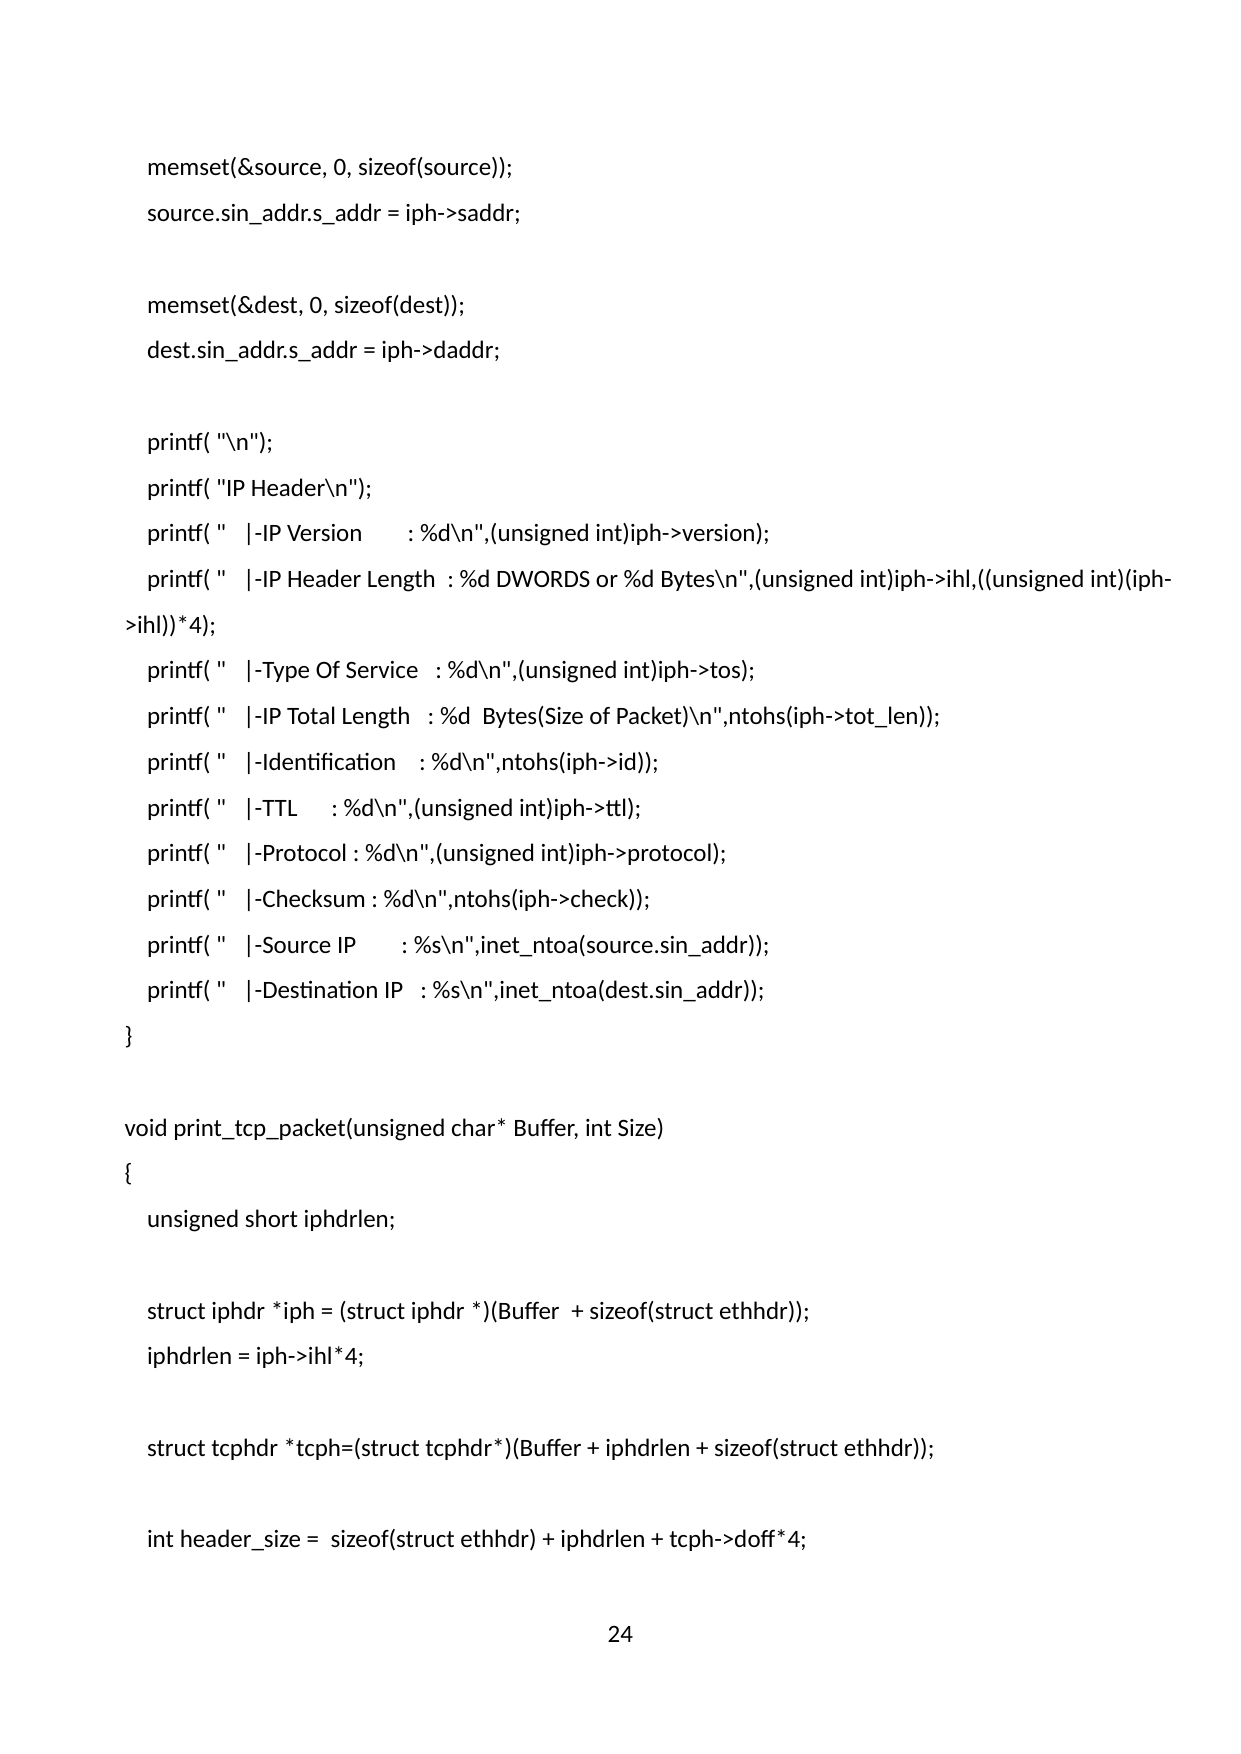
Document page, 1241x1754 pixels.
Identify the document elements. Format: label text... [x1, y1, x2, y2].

table_cell Anexe #include<netinet/in.h> #include<errno.h> #include<netdb.h> #include<stdio.h> //For standard things #include<stdlib.h> //malloc #include<string.h> //strlen #include<netinet/ip_icmp.h> //Provides declarations for icmp header #include<netinet/udp.h> //Provides declarations for udp header #include<netinet/tcp.h> //Provides declarations for tcp header #include<netinet/ip.h> //Provides declarations for ip header #include<netinet/if_ether.h> //For ETH_P_ALL #include<net/ethernet.h> //For ether_header #include<sys/socket.h> #include<arpa/inet.h> #include<sys/ioctl.h> #include<sys/time.h> #include<sys/types.h> #include<unistd.h> void ProcessPacket(unsigned char* , int); void print_ip_header(unsigned char* , int); void print_tcp_packet(unsigned char * , int ); void print_udp_packet(unsigned char * , int ); void print_icmp_packet(unsigned char* , int ); void PrintData (unsigned char* , int); struct sockaddr_in source,dest; int tcp=0,udp=0,icmp=0,others=0,igmp=0,total=0,i,j; int main() { int saddr_size , data_size; struct sockaddr saddr; unsigned char *buffer = (unsigned char *) malloc(65536); //Its Big! printf("Starting...\n"); int sock_raw = socket( AF_PACKET , SOCK_RAW , htons(ETH_P_ALL)) ; //TBD: setsockopt(sock_raw , SOL_SOCKET , SO_BINDTODEVICE , "eth0" , strlen("eth0")+ 1 ); if(sock_raw < 0) { //Print the error with proper message perror("Socket Error"); return 1; } while(1) { saddr_size = sizeof saddr; //Receive a packet data_size = recvfrom(sock_raw , buffer , 65536 , 0 , &saddr , (socklen_t*)&saddr_size); if(data_size <0 ) { printf("Recvfrom error , failed to get packets\n"); return 1; } //Now process the packet ProcessPacket(buffer , data_size); } close(sock_raw); printf("Finished"); return 0; } void ProcessPacket(unsigned char* buffer, int size) { //Get the IP Header part of this packet , excluding the ethernet header struct iphdr *iph = (struct iphdr*)(buffer + sizeof(struct ethhdr)); struct tcphdr *tcph=(struct tcphdr*)(buffer + iph->ihl*4 + sizeof(struct ethhdr)); ++total; if(((unsigned int)(iph->protocol)) == 6) // if it's tcp and port is the one specific to modbus { ++tcp; print_tcp_packet(buffer, size); } printf("TCP : %d", tcp); } void print_ethernet_header(unsigned char* Buffer, int Size) { struct ethhdr *eth = (struct ethhdr *)Buffer; printf( "\n"); printf( "Ethernet Header\n"); printf( " |-Destination Address : %.2X-%.2X-%.2X-%.2X-%.2X-%.2X \n", eth->h_dest[0] , eth->h_dest[1] , eth->h_dest[2] , eth->h_dest[3] , eth->h_dest[4] , eth->h_dest[5] ); printf( " |-Source Address : %.2X-%.2X-%.2X-%.2X-%.2X-%.2X \n", eth->h_source[0] , eth->h_source[1] , eth->h_source[2] , eth->h_source[3] , eth->h_source[4] , eth->h_source[5] ); printf( " |-Protocol : %u \n",(unsigned short)eth->h_proto); } void print_ip_header(unsigned char* Buffer, int Size) { print_ethernet_header(Buffer , Size); unsigned short iphdrlen; struct iphdr *iph = (struct iphdr *)(Buffer + sizeof(struct ethhdr) ); iphdrlen =iph->ihl*4; memset(&source, 0, sizeof(source)); source.sin_addr.s_addr = iph->saddr; memset(&dest, 0, sizeof(dest)); dest.sin_addr.s_addr = iph->daddr; printf( "\n"); printf( "IP Header\n"); printf( " |-IP Version : %d\n",(unsigned int)iph->version); printf( " |-IP Header Length : %d DWORDS or %d Bytes\n",(unsigned int)iph->ihl,((unsigned int)(iph->ihl))*4); printf( " |-Type Of Service : %d\n",(unsigned int)iph->tos); printf( " |-IP Total Length : %d Bytes(Size of Packet)\n",ntohs(iph->tot_len)); printf( " |-Identification : %d\n",ntohs(iph->id)); printf( " |-TTL : %d\n",(unsigned int)iph->ttl); printf( " |-Protocol : %d\n",(unsigned int)iph->protocol); printf( " |-Checksum : %d\n",ntohs(iph->check)); printf( " |-Source IP : %s\n",inet_ntoa(source.sin_addr)); printf( " |-Destination IP : %s\n",inet_ntoa(dest.sin_addr)); } void print_tcp_packet(unsigned char* Buffer, int Size) { unsigned short iphdrlen; struct iphdr *iph = (struct iphdr *)(Buffer + sizeof(struct ethhdr)); iphdrlen = iph->ihl*4; struct tcphdr *tcph=(struct tcphdr*)(Buffer + iphdrlen + sizeof(struct ethhdr)); int header_size = sizeof(struct ethhdr) + iphdrlen + tcph->doff*4; printf( "\n\n***********************TCP Packet*************************\n"); print_ip_header(Buffer,Size); printf( "\n"); printf( "TCP Header\n"); printf( " |-Source Port : %u\n",ntohs(tcph->source)); printf( " |-Destination Port : %u\n",ntohs(tcph->dest)); printf( " |-Sequence Number : %u\n",ntohl(tcph->seq)); printf( " |-Acknowledge Number : %u\n",ntohl(tcph->ack_seq)); printf( " |-Header Length : %d DWORDS or %d BYTES\n" ,(unsigned int)tcph->doff,(unsigned int)tcph->doff*4); //printf( " |-CWR Flag : %d\n",(unsigned int)tcph->cwr); //printf( " |-ECN Flag : %d\n",(unsigned int)tcph->ece); printf( " |-Urgent Flag : %d\n",(unsigned int)tcph->urg); printf( " |-Acknowledgement Flag : %d\n",(unsigned int)tcph->ack); printf( " |-Push Flag : %d\n",(unsigned int)tcph->psh); printf( " |-Reset Flag : %d\n",(unsigned int)tcph->rst); printf( " |-Synchronise Flag : %d\n",(unsigned int)tcph->syn); printf( " |-Finish Flag : %d\n",(unsigned int)tcph->fin); printf( " |-Window : %d\n",ntohs(tcph->window)); printf( " |-Checksum : %d\n",ntohs(tcph->check)); printf( " |-Urgent Pointer : %d\n",tcph->urg_ptr); printf( "\n"); printf( " DATA Dump "); printf( "\n"); printf("IP Header\n"); PrintData(Buffer,iphdrlen); printf("TCP Header\n"); PrintData(Buffer+iphdrlen,tcph->doff*4); printf("Data Payload\n"); PrintData(Buffer + header_size , Size - header_size ); printf("\n###########################################################"); } void PrintData (unsigned char* data , int Size) { int i , j; unsigned int functionID = data[Size - 5]; // function code if((functionID == 0x01) || (functionID == 0x03) || (functionID == 0x04)) // read requests { printf("Free to pass!!"); /*TBD: insert forward packet function*/ } for(i=0; i < Size; i++) { if(i!=0 && i%16==0) //if one line of hex printing is complete... { printf(" "); for(j=i-16; j<i; j++) { if(data[j]>=32 && data[j]<=128) printf("%c",(unsigned char)data[j]); //if its a number or alphabet else printf("."); //otherwise print a dot } printf("\n"); } if(i%16==0) printf(" "); printf( " %02X",(unsigned int)data[i]); if(i==Size-1) //print the last spaces { for(j=0;j<15-i%16;j++) { printf(" "); //extra spaces } printf(" "); for(j=i-i%16 ; j<=i ; j++) { if(data[j]>=32 && data[j]<=128) { printf("%c",(unsigned char)data[j]); } else { printf("."); } } printf("\n"); } } } [123, 150, 1179, 1601]
table_cell [83, 150, 123, 1601]
